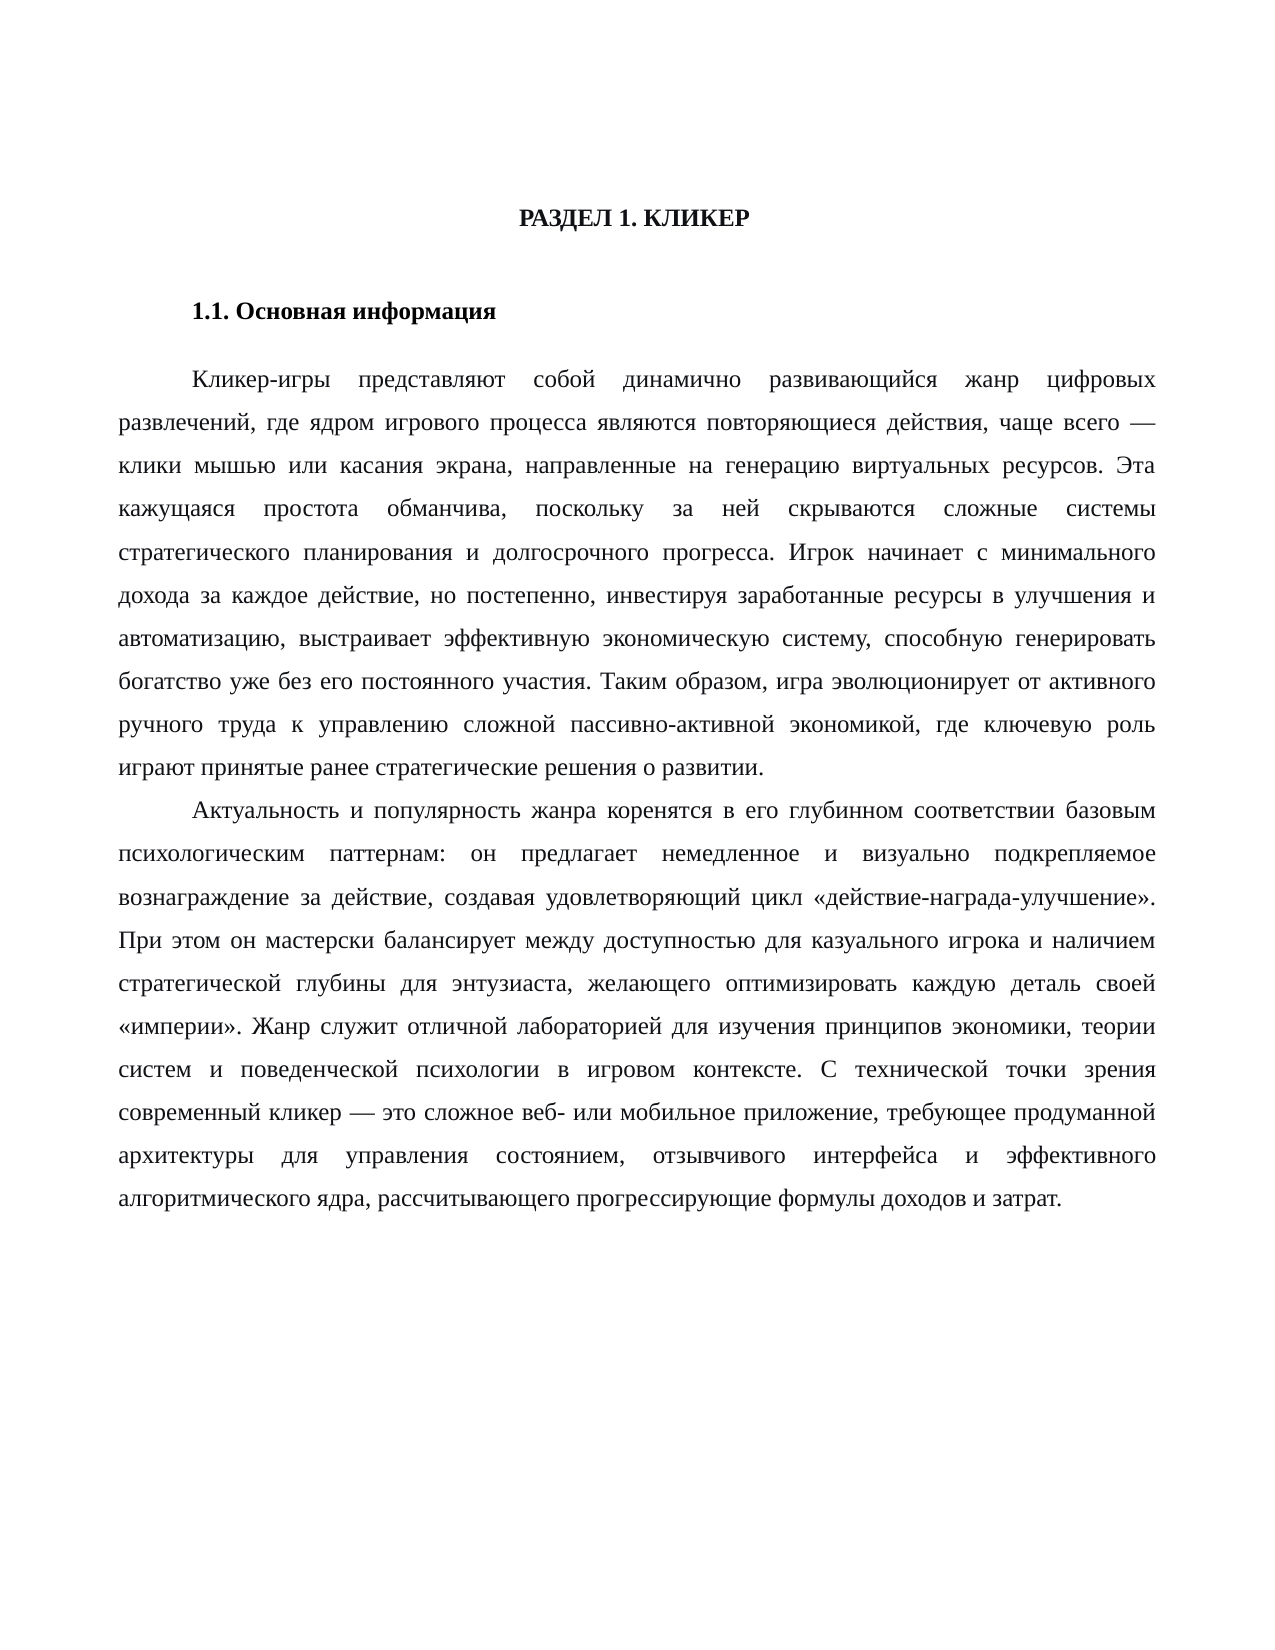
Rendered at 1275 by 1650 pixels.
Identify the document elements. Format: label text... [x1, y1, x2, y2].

text Актуальность и популярность жанра коренятся в его глубинном соответствии базовым психологическим паттернам: он предлагает немедленное и визуально подкрепляемое вознаграждение за действие, создавая удовлетворяющий цикл «действие-награда-улучшение». При этом он мастерски балансирует между доступностью для казуального игрока и наличием стратегической глубины для энтузиаста, желающего оптимизировать каждую деталь своей «империи». Жанр служит отличной лабораторией для изучения принципов экономики, теории систем и поведенческой психологии в игровом контексте. С технической точки зрения современный кликер — это сложное веб- или мобильное приложение, требующее продуманной архитектуры для управления состоянием, отзывчивого интерфейса и эффективного алгоритмического ядра, рассчитывающего прогрессирующие формулы доходов и затрат. [118, 795, 1157, 1212]
subtitle РАЗДЕЛ 1. КЛИКЕР [118, 203, 1157, 232]
subtitle 1.1. Основная информация [118, 296, 1157, 325]
text Кликер-игры представляют собой динамично развивающийся жанр цифровых развлечений, где ядром игрового процесса являются повторяющиеся действия, чаще всего — клики мышью или касания экрана, направленные на генерацию виртуальных ресурсов. Эта кажущаяся простота обманчива, поскольку за ней скрываются сложные системы стратегического планирования и долгосрочного прогресса. Игрок начинает с минимального дохода за каждое действие, но постепенно, инвестируя заработанные ресурсы в улучшения и автоматизацию, выстраивает эффективную экономическую систему, способную генерировать богатство уже без его постоянного участия. Таким образом, игра эволюционирует от активного ручного труда к управлению сложной пассивно-активной экономикой, где ключевую роль играют принятые ранее стратегические решения о развитии. [118, 364, 1157, 781]
